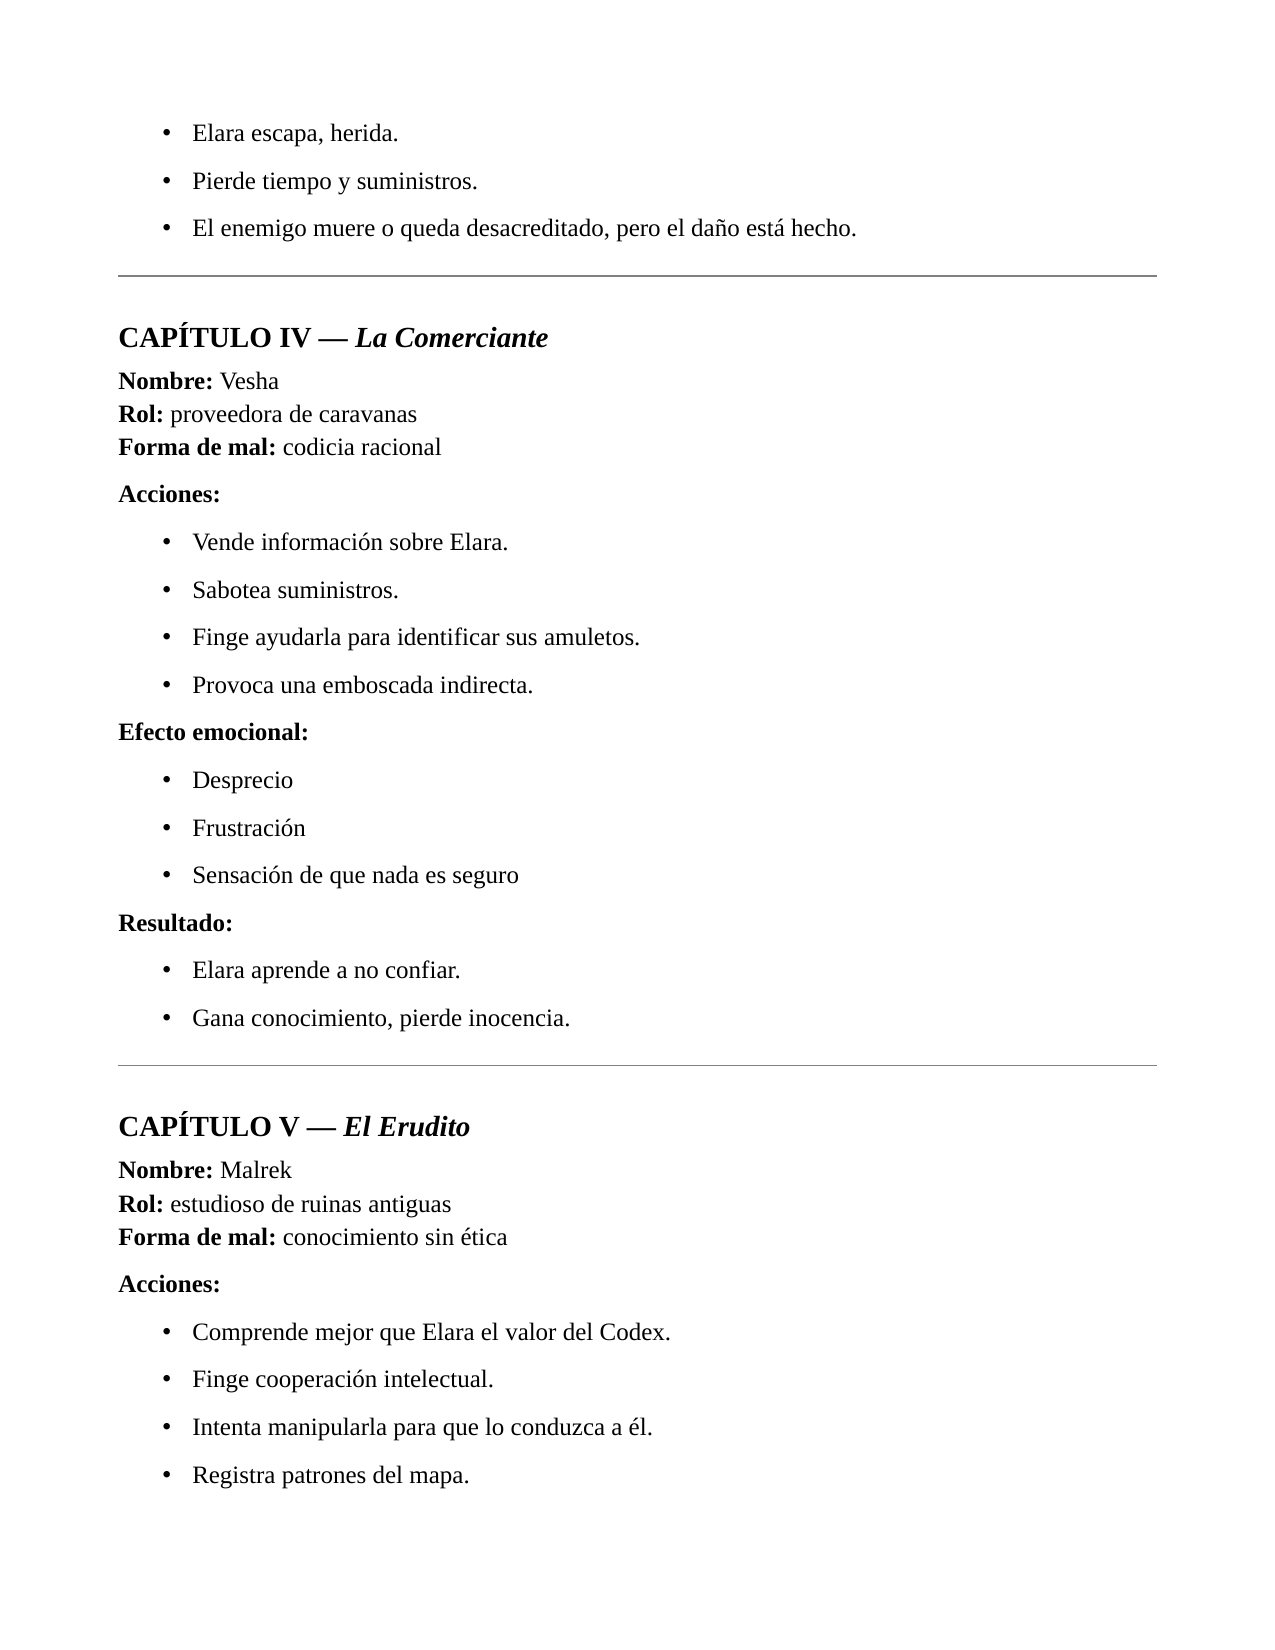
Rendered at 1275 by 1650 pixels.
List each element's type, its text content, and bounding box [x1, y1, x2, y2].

list Pierde tiempo y suministros. [162, 166, 1157, 194]
text Nombre: Malrek Rol: estudioso de ruinas antiguas Forma de mal: conocimiento sin ética [118, 1156, 1157, 1250]
subtitle CAPÍTULO IV — La Comerciante [118, 320, 1157, 353]
text Acciones: [118, 1269, 1157, 1298]
list Frustración [162, 813, 1157, 841]
list Elara aprende a no confiar. [162, 956, 1157, 984]
list Vende información sobre Elara. [162, 527, 1157, 556]
text Nombre: Vesha Rol: proveedora de caravanas Forma de mal: codicia racional [118, 366, 1157, 461]
list Gana conocimiento, pierde inocencia. [162, 1003, 1157, 1032]
list Sensación de que nada es seguro [162, 860, 1157, 889]
text Resultado: [118, 908, 1157, 937]
list Finge ayudarla para identificar sus amuletos. [162, 622, 1157, 651]
list Provoca una emboscada indirecta. [162, 670, 1157, 699]
subtitle CAPÍTULO V — El Erudito [118, 1109, 1157, 1143]
list El enemigo muere o queda desacreditado, pero el daño está hecho. [162, 213, 1157, 242]
text Acciones: [118, 479, 1157, 508]
list Comprende mejor que Elara el valor del Codex. [162, 1317, 1157, 1346]
list Finge cooperación intelectual. [162, 1364, 1157, 1393]
list Intenta manipularla para que lo conduzca a él. [162, 1412, 1157, 1441]
list Registra patrones del mapa. [162, 1460, 1157, 1488]
list Desprecio [162, 765, 1157, 794]
text Efecto emocional: [118, 717, 1157, 746]
list Elara escapa, herida. [162, 118, 1157, 147]
list Sabotea suministros. [162, 575, 1157, 603]
